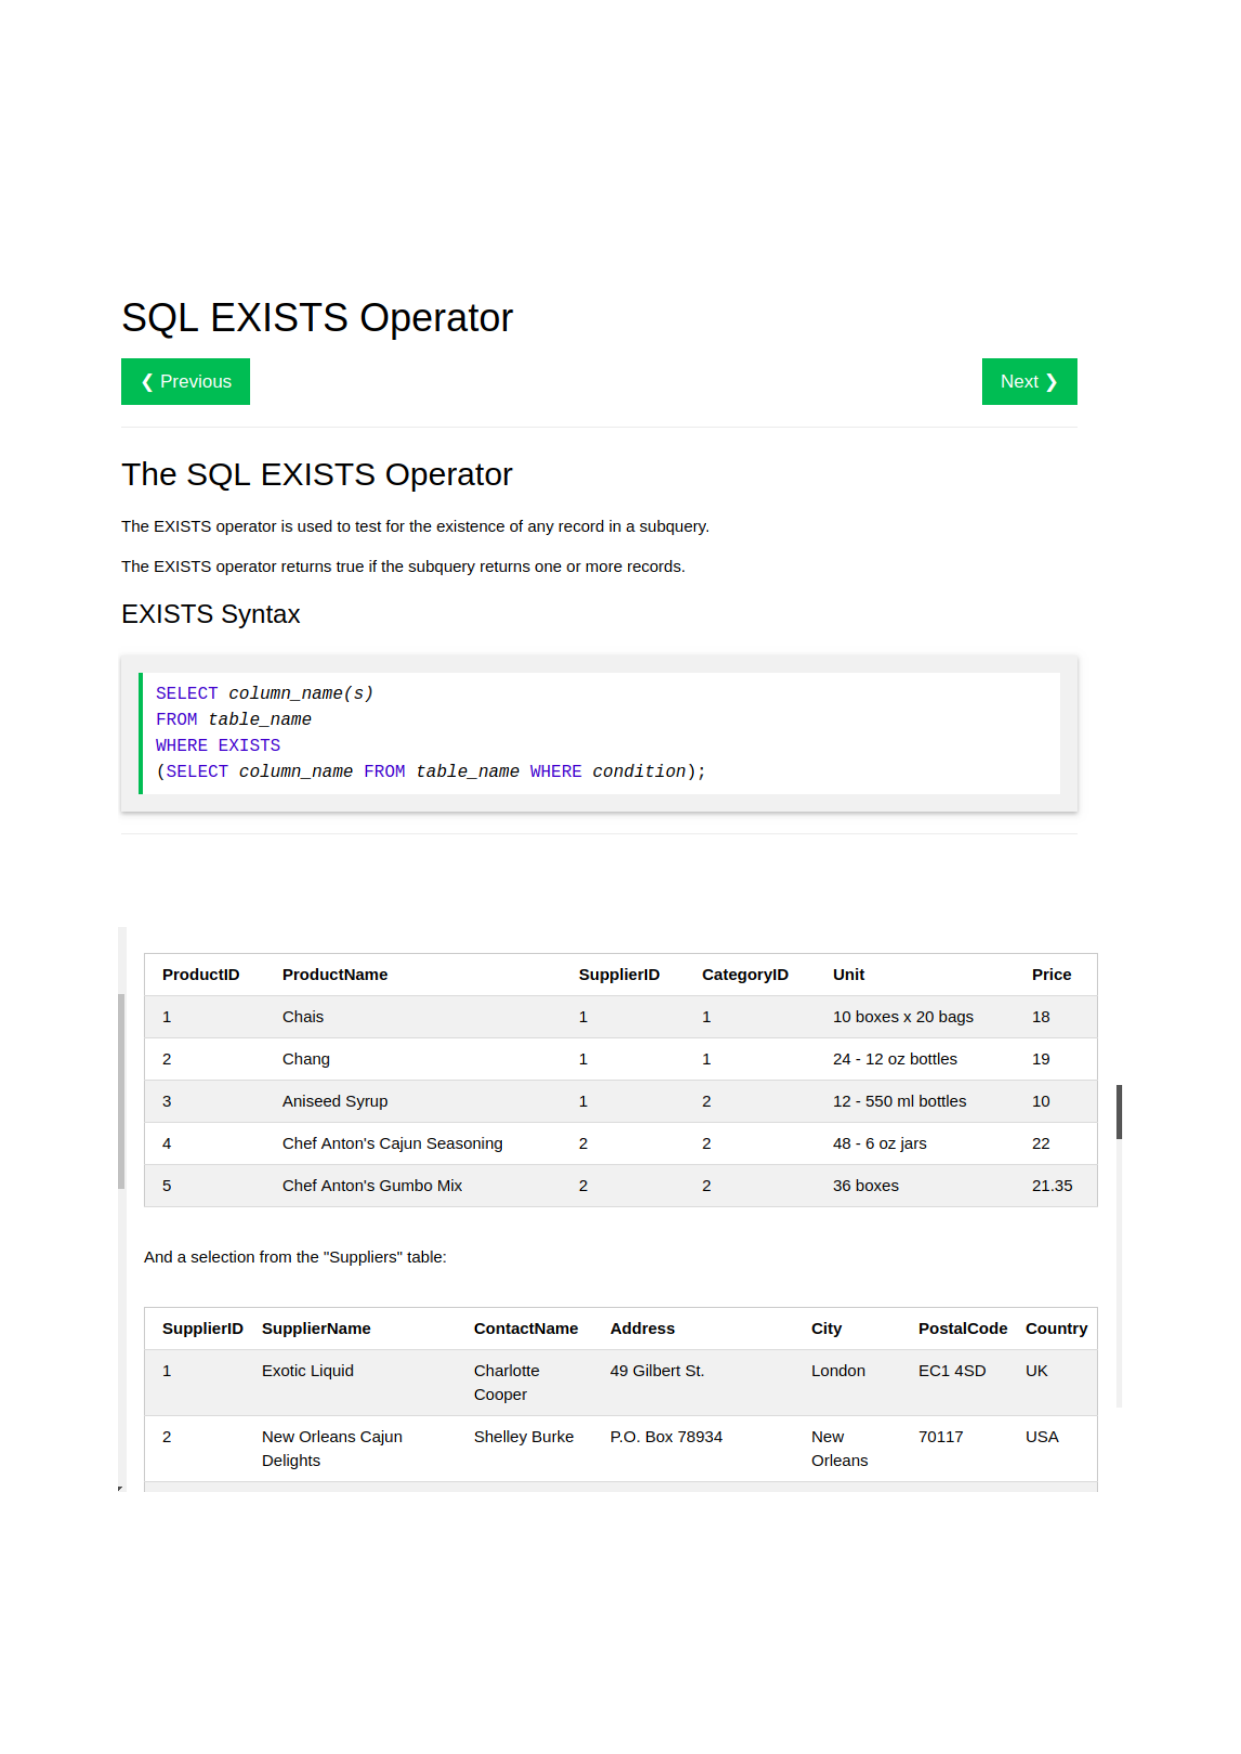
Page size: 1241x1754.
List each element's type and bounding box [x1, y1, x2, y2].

picture [118, 290, 1123, 842]
picture [118, 927, 1123, 1492]
